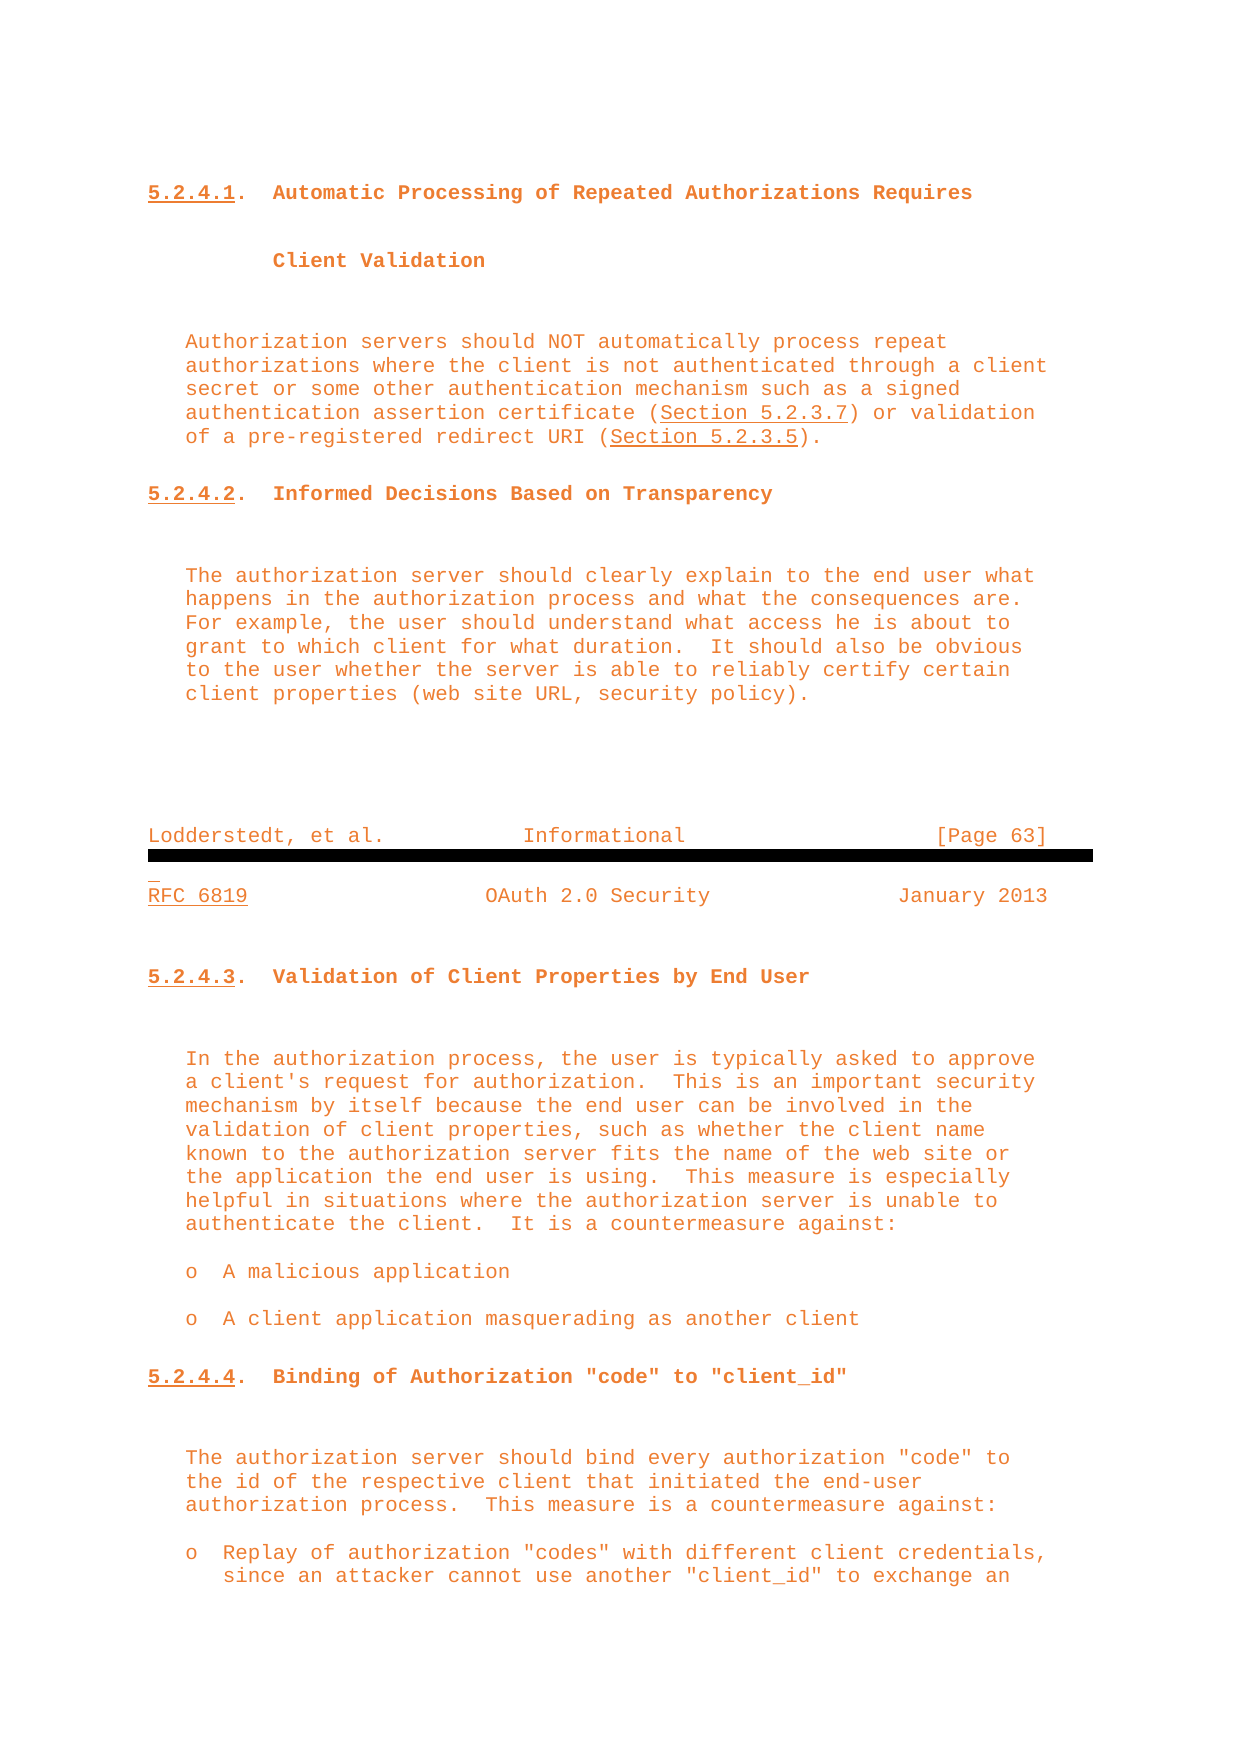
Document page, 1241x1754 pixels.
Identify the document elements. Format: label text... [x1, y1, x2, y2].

text authenticate the client. It is a countermeasure against: [148, 1213, 1093, 1237]
text secret or some other authentication mechanism such as a signed [148, 378, 1093, 402]
text 5.2.4.1. Automatic Processing of Repeated Authorizations Requires [148, 182, 1093, 205]
text of a pre-registered redirect URI (Section 5.2.3.5). [148, 426, 1093, 449]
text Authorization servers should NOT automatically process repeat [148, 331, 1093, 355]
text o Replay of authorization "codes" with different client credentials, [148, 1542, 1093, 1565]
text 5.2.4.3. Validation of Client Properties by End User [148, 967, 1093, 990]
text mechanism by itself because the end user can be involved in the [148, 1095, 1093, 1119]
text the application the end user is using. This measure is especially [148, 1166, 1093, 1190]
text o A client application masquerading as another client [148, 1308, 1093, 1332]
text The authorization server should clearly explain to the end user what [148, 565, 1093, 588]
text known to the authorization server fits the name of the web site or [148, 1142, 1093, 1166]
text 5.2.4.4. Binding of Authorization "code" to "client_id" [148, 1366, 1093, 1389]
text 5.2.4.2. Informed Decisions Based on Transparency [148, 483, 1093, 507]
text client properties (web site URL, security policy). [148, 683, 1093, 707]
text authorizations where the client is not authenticated through a client [148, 355, 1093, 378]
text o A malicious application [148, 1261, 1093, 1284]
text validation of client properties, such as whether the client name [148, 1119, 1093, 1142]
text authentication assertion certificate (Section 5.2.3.7) or validation [148, 402, 1093, 426]
text In the authorization process, the user is typically asked to approve [148, 1048, 1093, 1072]
text grant to which client for what duration. It should also be obvious [148, 636, 1093, 659]
text RFC 6819 OAuth 2.0 Security January 2013 [148, 885, 1093, 909]
text authorization process. This measure is a countermeasure against: [148, 1494, 1093, 1518]
text happens in the authorization process and what the consequences are. [148, 588, 1093, 612]
text The authorization server should bind every authorization "code" to [148, 1447, 1093, 1471]
text For example, the user should understand what access he is about to [148, 612, 1093, 636]
text Lodderstedt, et al. Informational [Page 63] [148, 825, 1093, 848]
text a client's request for authorization. This is an important security [148, 1072, 1093, 1095]
text Client Validation [148, 250, 1093, 273]
text the id of the respective client that initiated the end-user [148, 1471, 1093, 1494]
text since an attacker cannot use another "client_id" to exchange an [148, 1565, 1093, 1589]
text helpful in situations where the authorization server is unable to [148, 1190, 1093, 1213]
text to the user whether the server is able to reliably certify certain [148, 659, 1093, 683]
